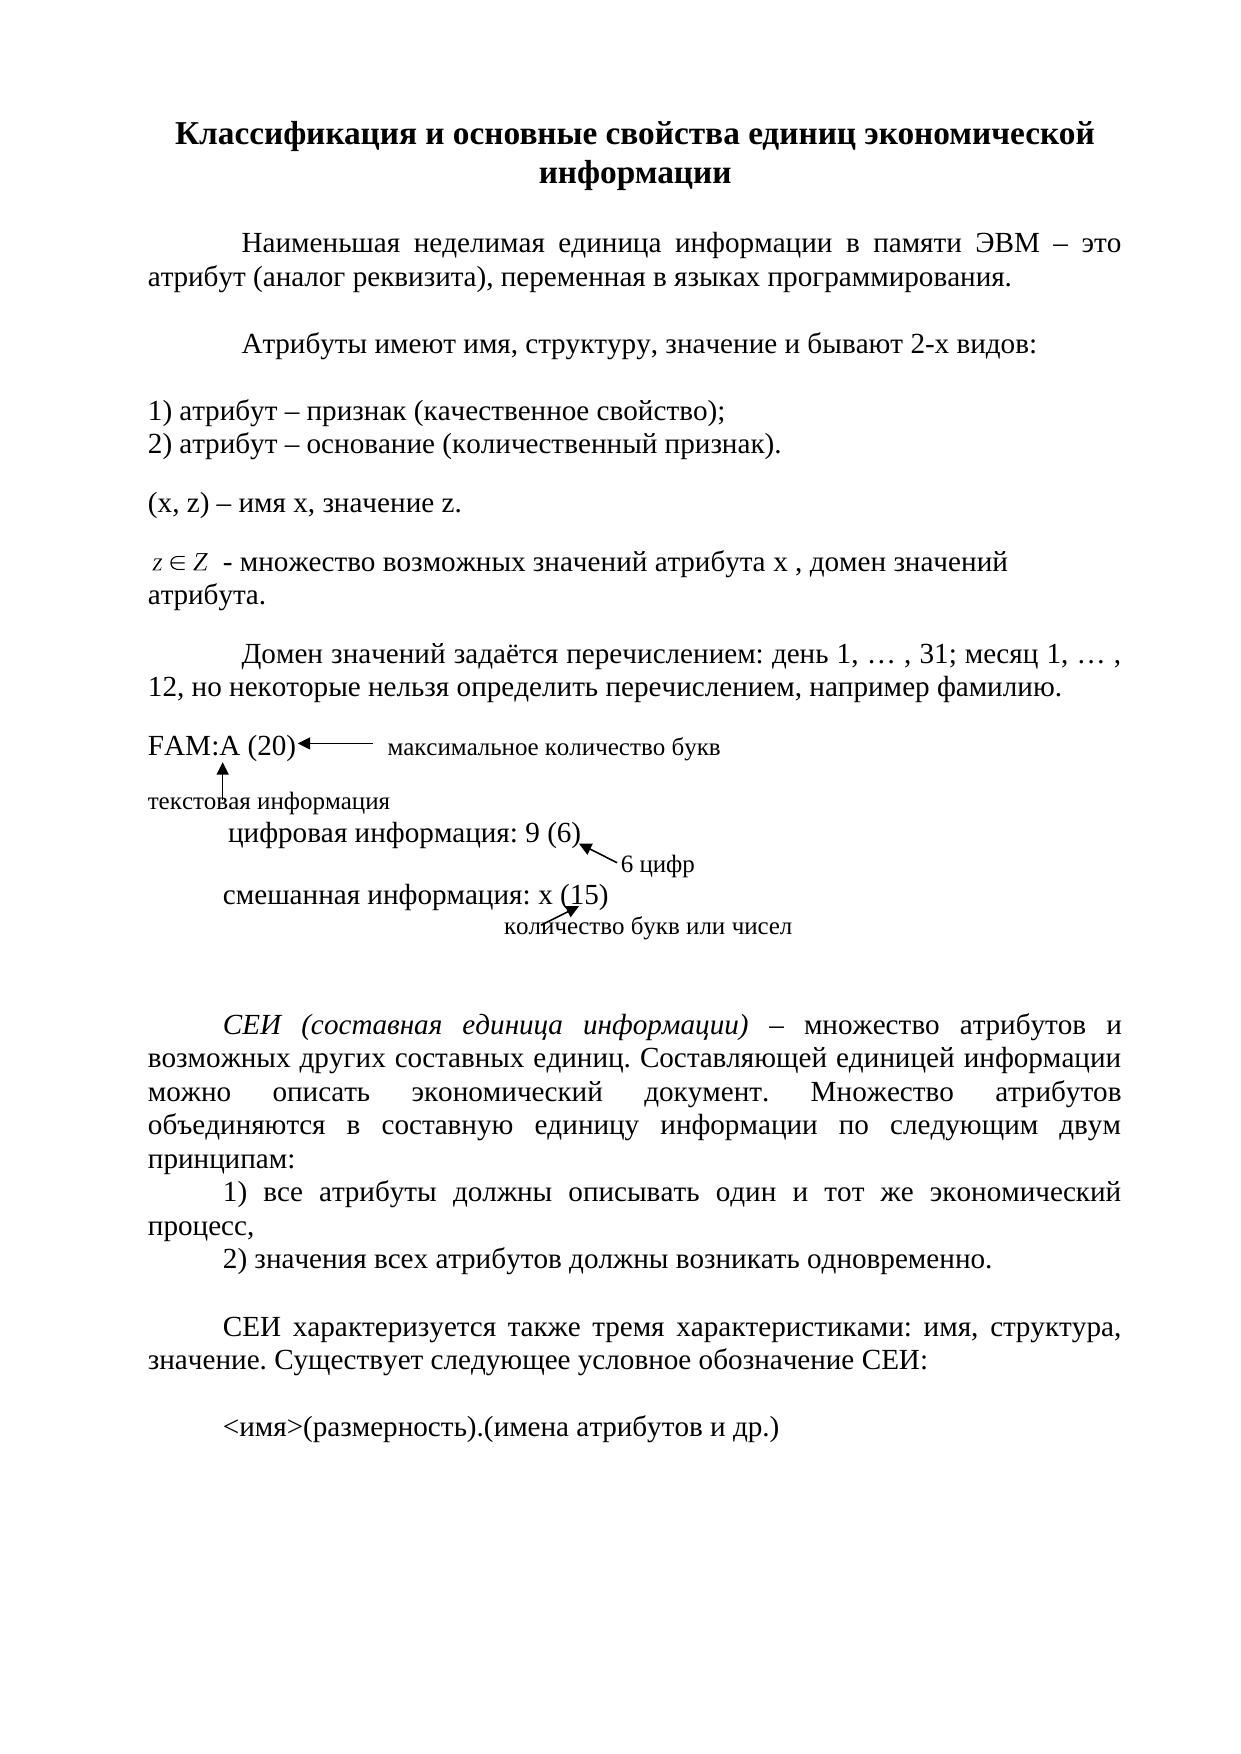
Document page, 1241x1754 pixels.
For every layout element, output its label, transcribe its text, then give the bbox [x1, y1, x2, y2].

text Наименьшая неделимая единица информации в памяти ЭВМ – это атрибут (аналог реквизита), переменная в языках программирования. [148, 225, 1122, 292]
text 1) атрибут – признак (качественное свойство); [148, 393, 1122, 427]
text цифровая информация: 9 (6) [148, 815, 1122, 849]
text - множество возможных значений атрибута x , домен значений атрибута. [148, 544, 1122, 611]
text (x, z) – имя x, значение z. [148, 485, 1122, 519]
text FAM:A (20) максимальное количество букв [148, 728, 1122, 761]
text Домен значений задаётся перечислением: день 1, … , 31; месяц 1, … , 12, но некоторые нельзя определить перечислением, например фамилию. [148, 636, 1122, 703]
text 1) все атрибуты должны описывать один и тот же экономический процесс, [148, 1174, 1122, 1242]
text 2) значения всех атрибутов должны возникать одновременно. [148, 1242, 1122, 1275]
text СЕИ (составная единица информации) – множество атрибутов и возможных других составных единиц. Составляющей единицей информации можно описать экономический документ. Множество атрибутов объединяются в составную единицу информации по следующим двум принципам: [148, 1007, 1122, 1174]
text количество букв или чисел [148, 911, 1122, 940]
text текстовая информация [148, 786, 1122, 815]
text СЕИ характеризуется также тремя характеристиками: имя, структура, значение. Существует следующее условное обозначение СЕИ: [148, 1309, 1122, 1376]
subtitle Классификация и основные свойства единиц экономической информации [148, 114, 1122, 190]
text <имя>(размерность).(имена атрибутов и др.) [148, 1409, 1122, 1443]
text 6 цифр [148, 849, 1122, 877]
text 2) атрибут – основание (количественный признак). [148, 427, 1122, 460]
text смешанная информация: x (15) [148, 877, 1122, 911]
text Атрибуты имеют имя, структуру, значение и бывают 2-х видов: [148, 326, 1122, 359]
